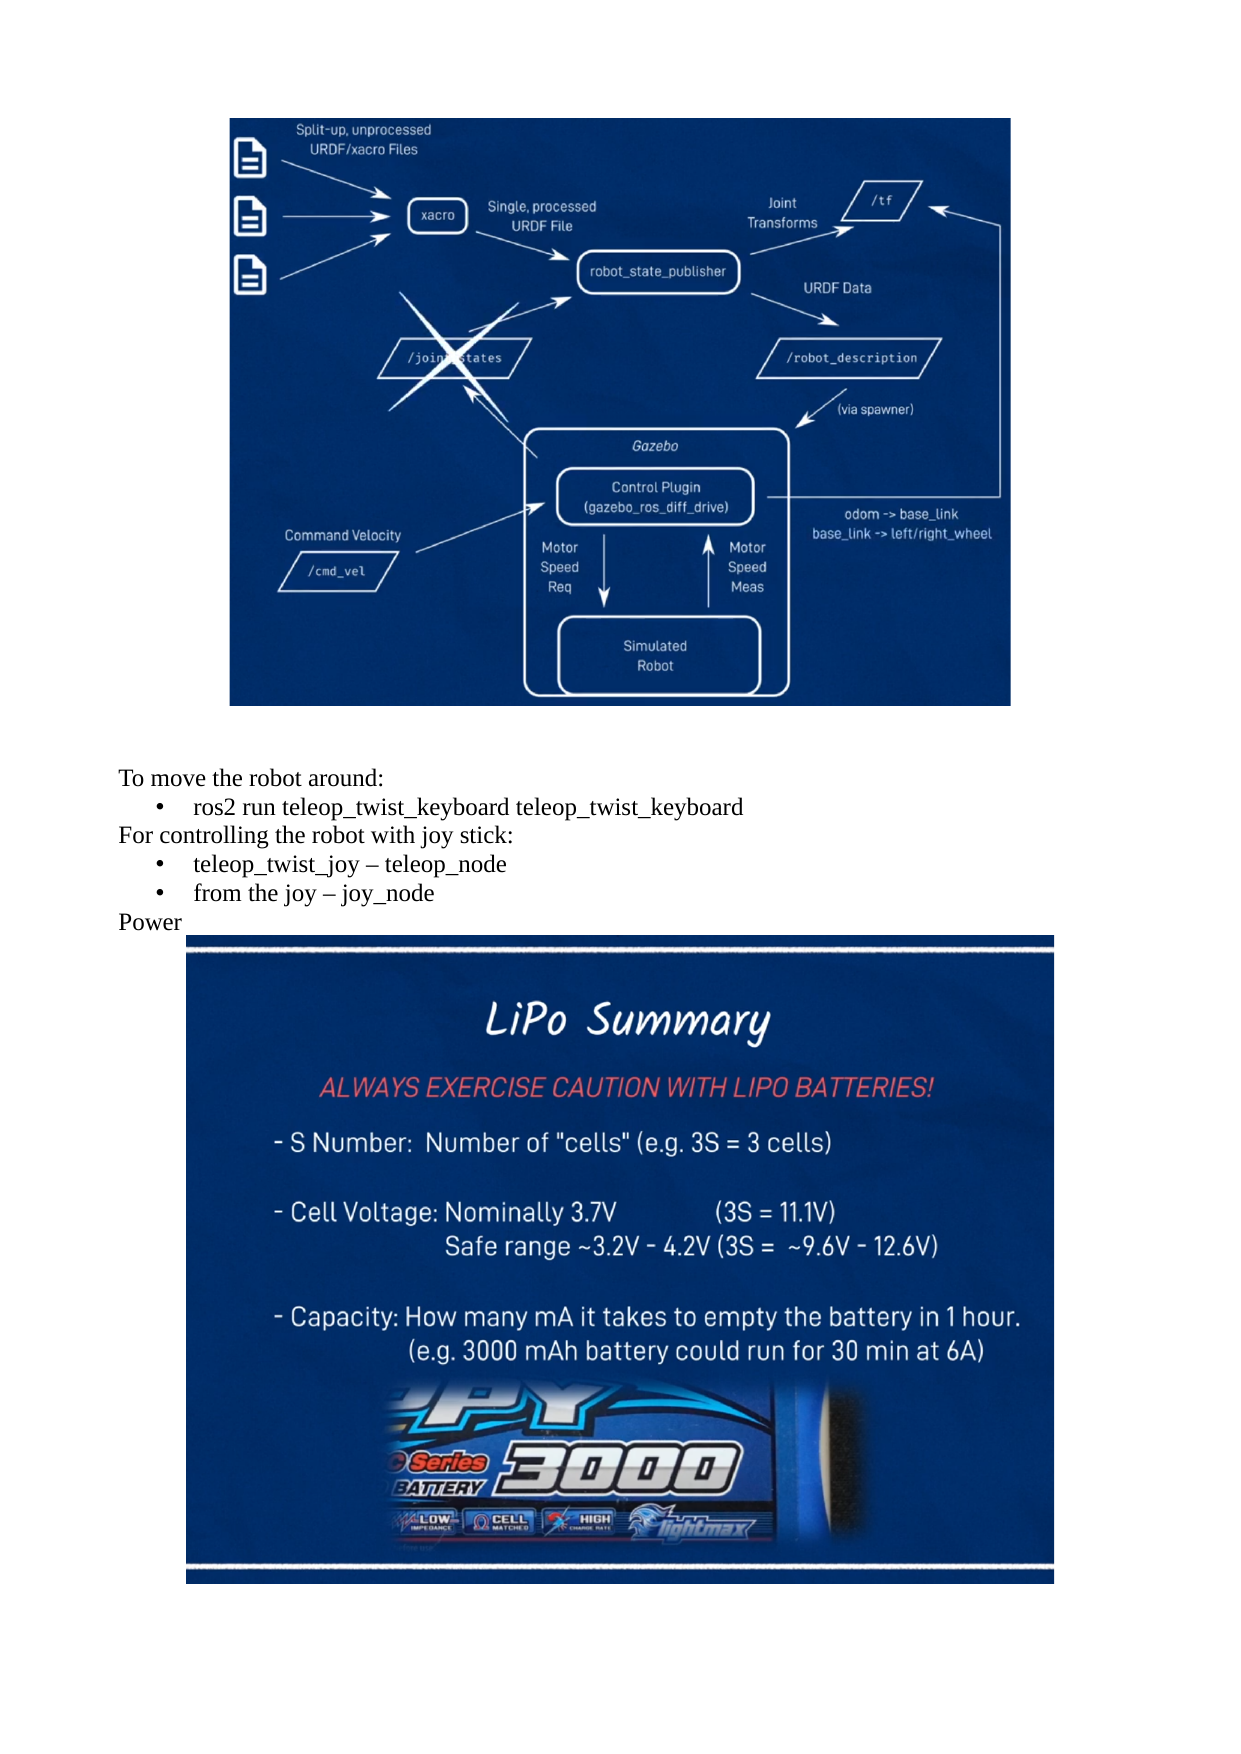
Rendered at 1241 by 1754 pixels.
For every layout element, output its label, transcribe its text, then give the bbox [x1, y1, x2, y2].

picture [229, 118, 1011, 706]
list teleop_twist_joy – teleop_node [156, 849, 1122, 878]
text Power [118, 907, 1122, 936]
list ros2 run teleop_twist_keyboard teleop_twist_keyboard [156, 792, 1122, 821]
text For controlling the robot with joy stick: [118, 821, 1122, 849]
text To move the robot around: [118, 763, 1122, 792]
list from the joy – joy_node [156, 878, 1122, 907]
picture [186, 935, 1055, 1584]
